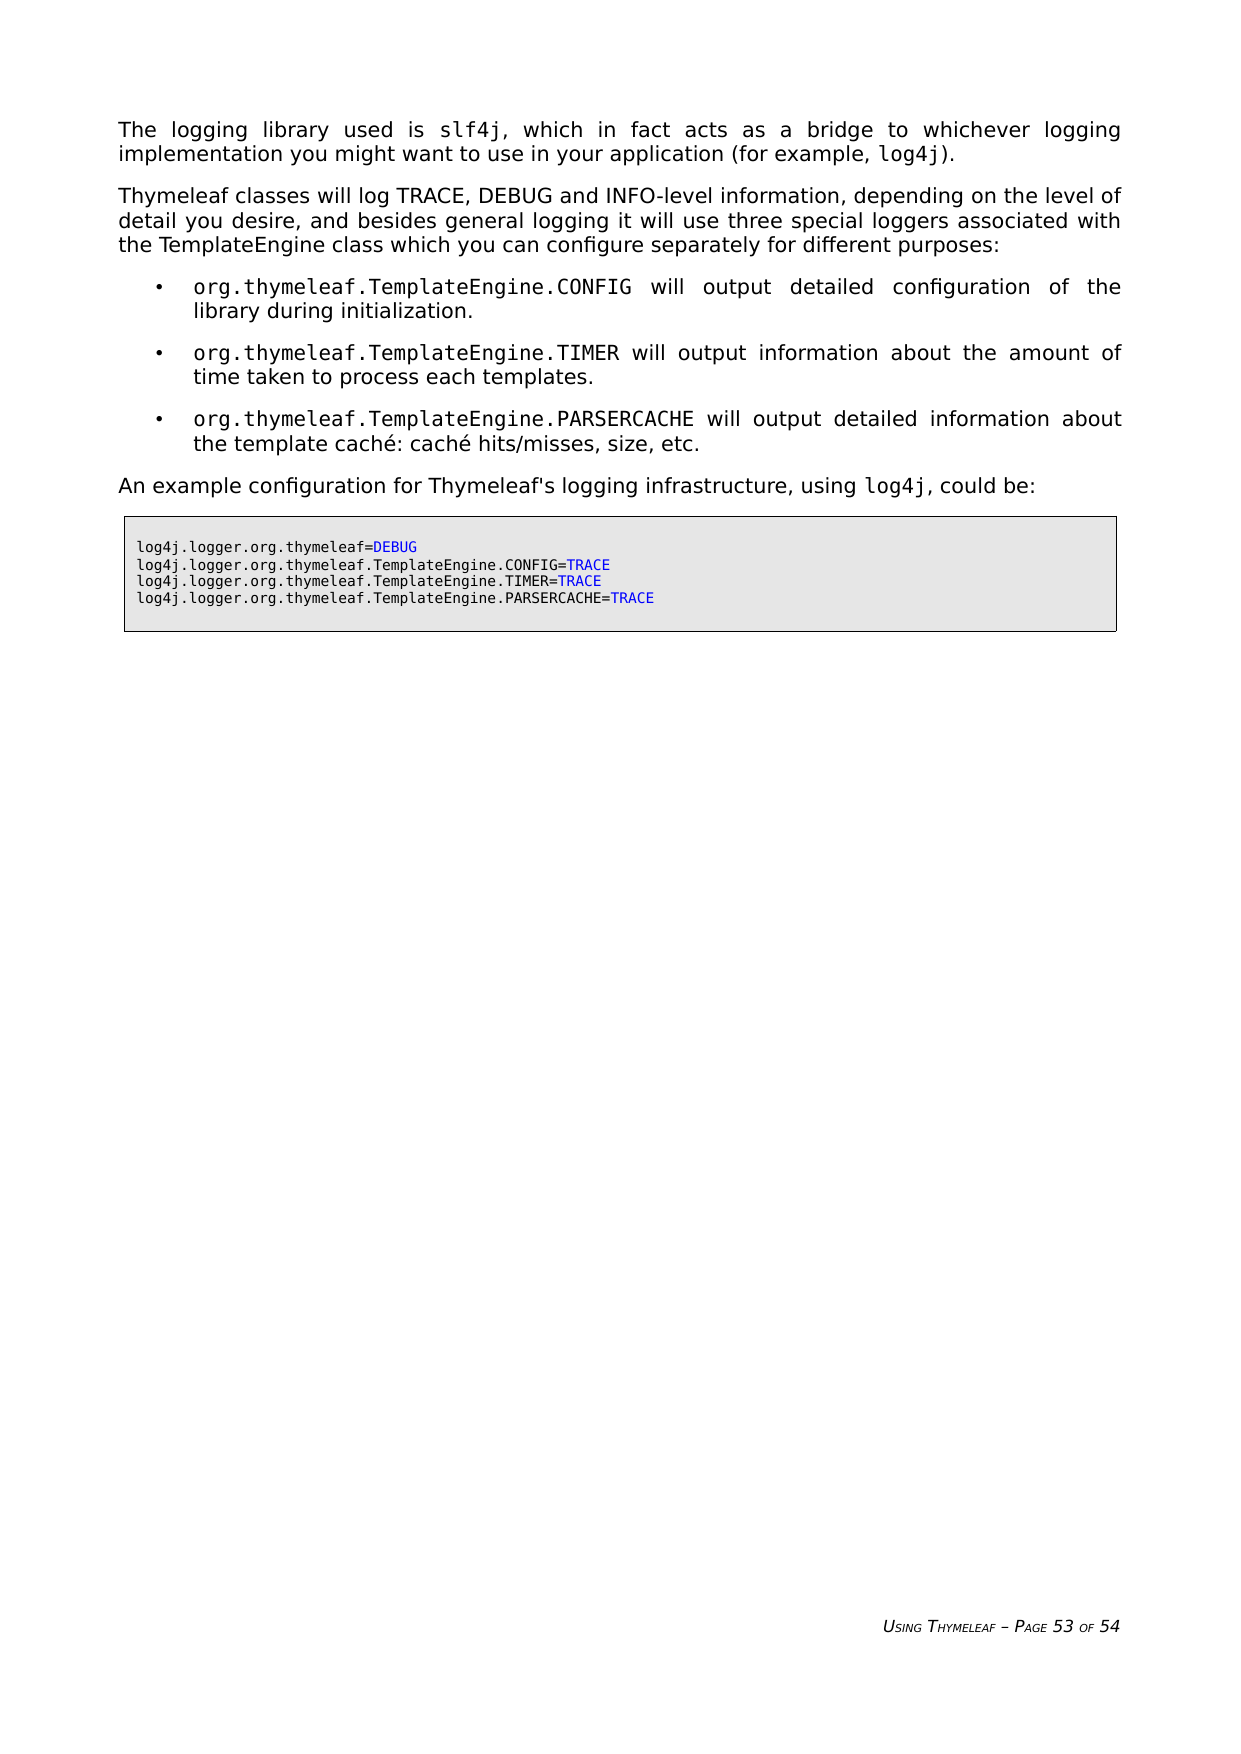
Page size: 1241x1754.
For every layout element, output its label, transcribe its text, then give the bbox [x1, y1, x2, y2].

text log4j.logger.org.thymeleaf=DEBUG log4j.logger.org.thymeleaf.TemplateEngine.CONFIG=TRACE log4j.logger.org.thymeleaf.TemplateEngine.TIMER=TRACE log4j.logger.org.thymeleaf.TemplateEngine.PARSERCACHE=TRACE [125, 517, 1116, 631]
list org.thymeleaf.TemplateEngine.CONFIG will output detailed configuration of the library during initialization. [156, 275, 1122, 323]
text Thymeleaf classes will log TRACE, DEBUG and INFO-level information, depending on the level of detail you desire, and besides general logging it will use three special loggers associated with the TemplateEngine class which you can configure separately for different purposes: [118, 184, 1122, 257]
text An example configuration for Thymeleaf's logging infrastructure, using log4j, could be: [118, 474, 1122, 498]
list org.thymeleaf.TemplateEngine.PARSERCACHE will output detailed information about the template caché: caché hits/misses, size, etc. [156, 407, 1122, 456]
list org.thymeleaf.TemplateEngine.TIMER will output information about the amount of time taken to process each templates. [156, 341, 1122, 390]
text The logging library used is slf4j, which in fact acts as a bridge to whichever logging implementation you might want to use in your application (for example, log4j). [118, 118, 1122, 167]
